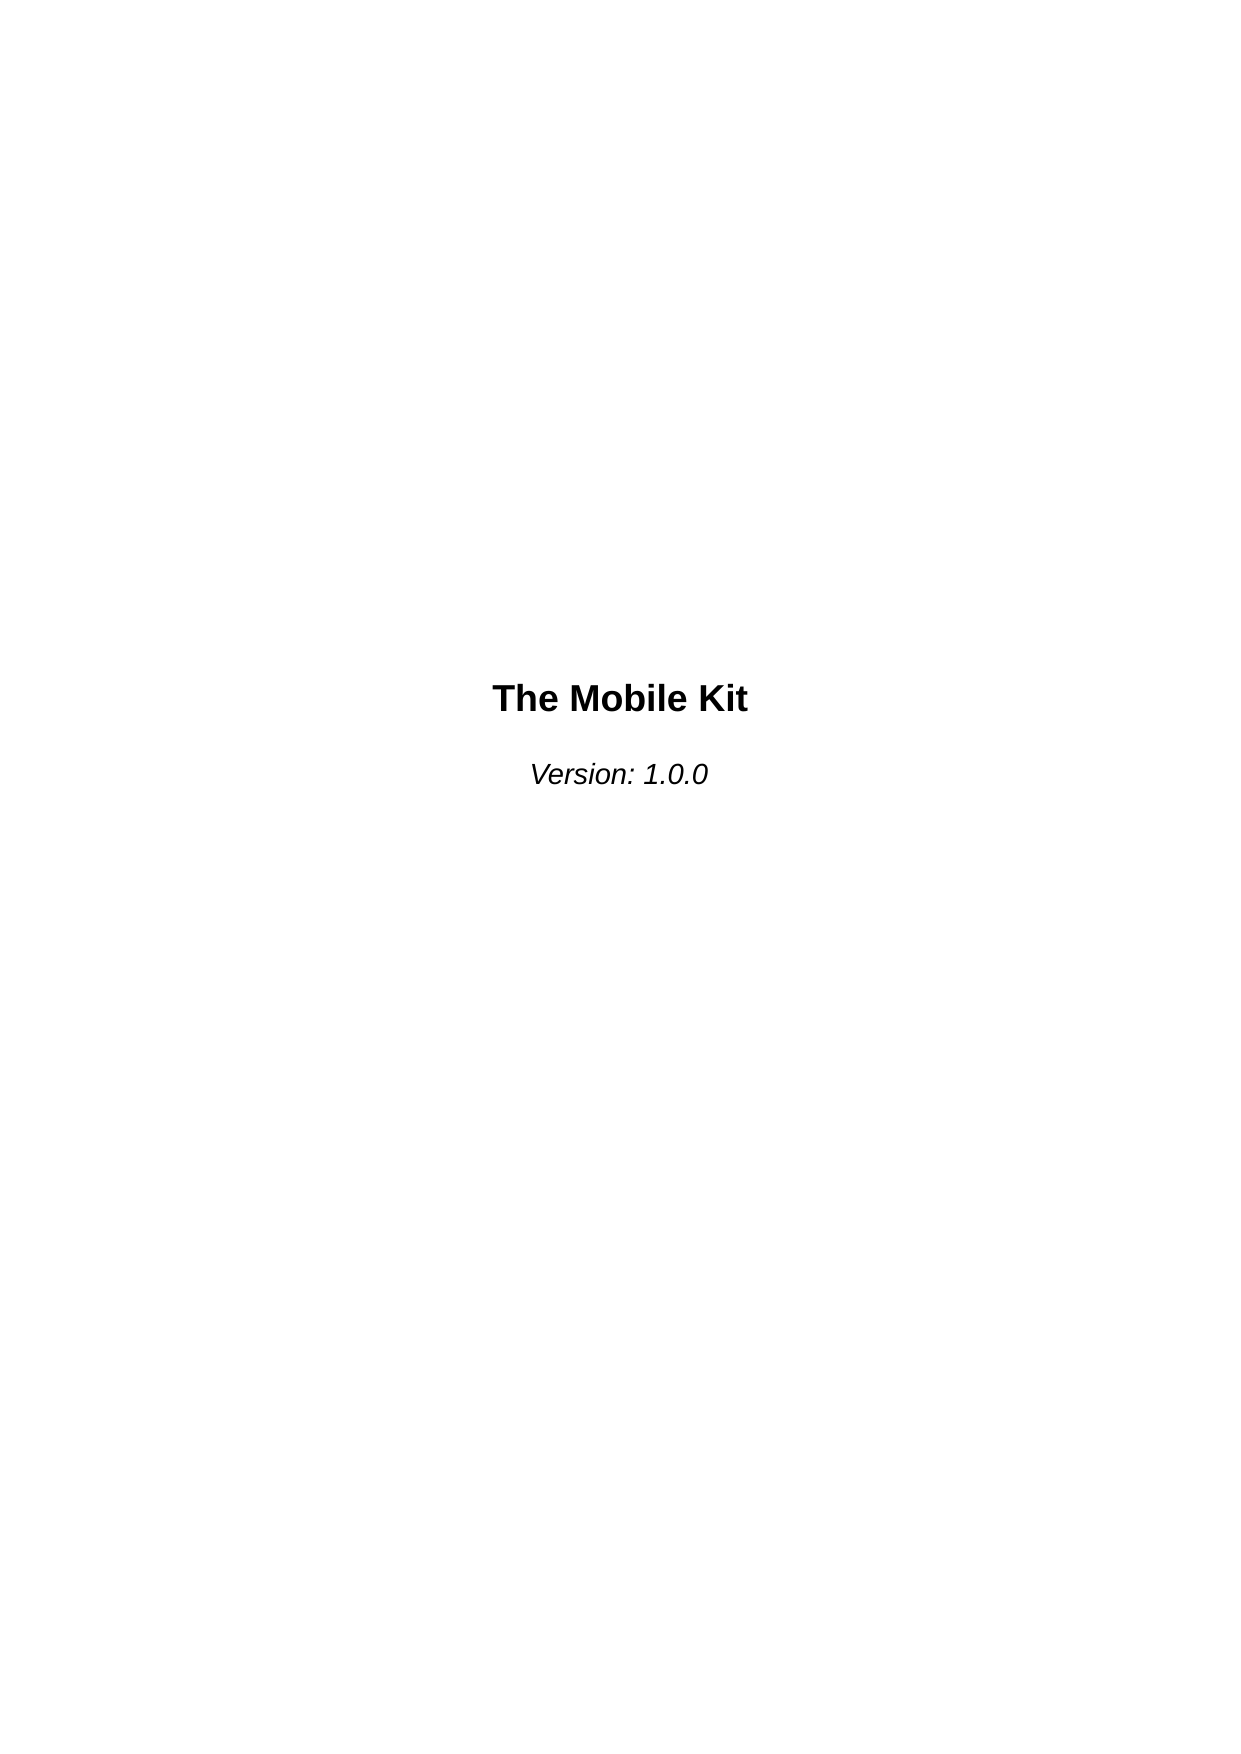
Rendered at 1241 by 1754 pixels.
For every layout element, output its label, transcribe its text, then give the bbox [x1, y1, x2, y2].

subtitle Version: 1.0.0 [118, 757, 1122, 790]
title The Mobile Kit [118, 676, 1122, 719]
